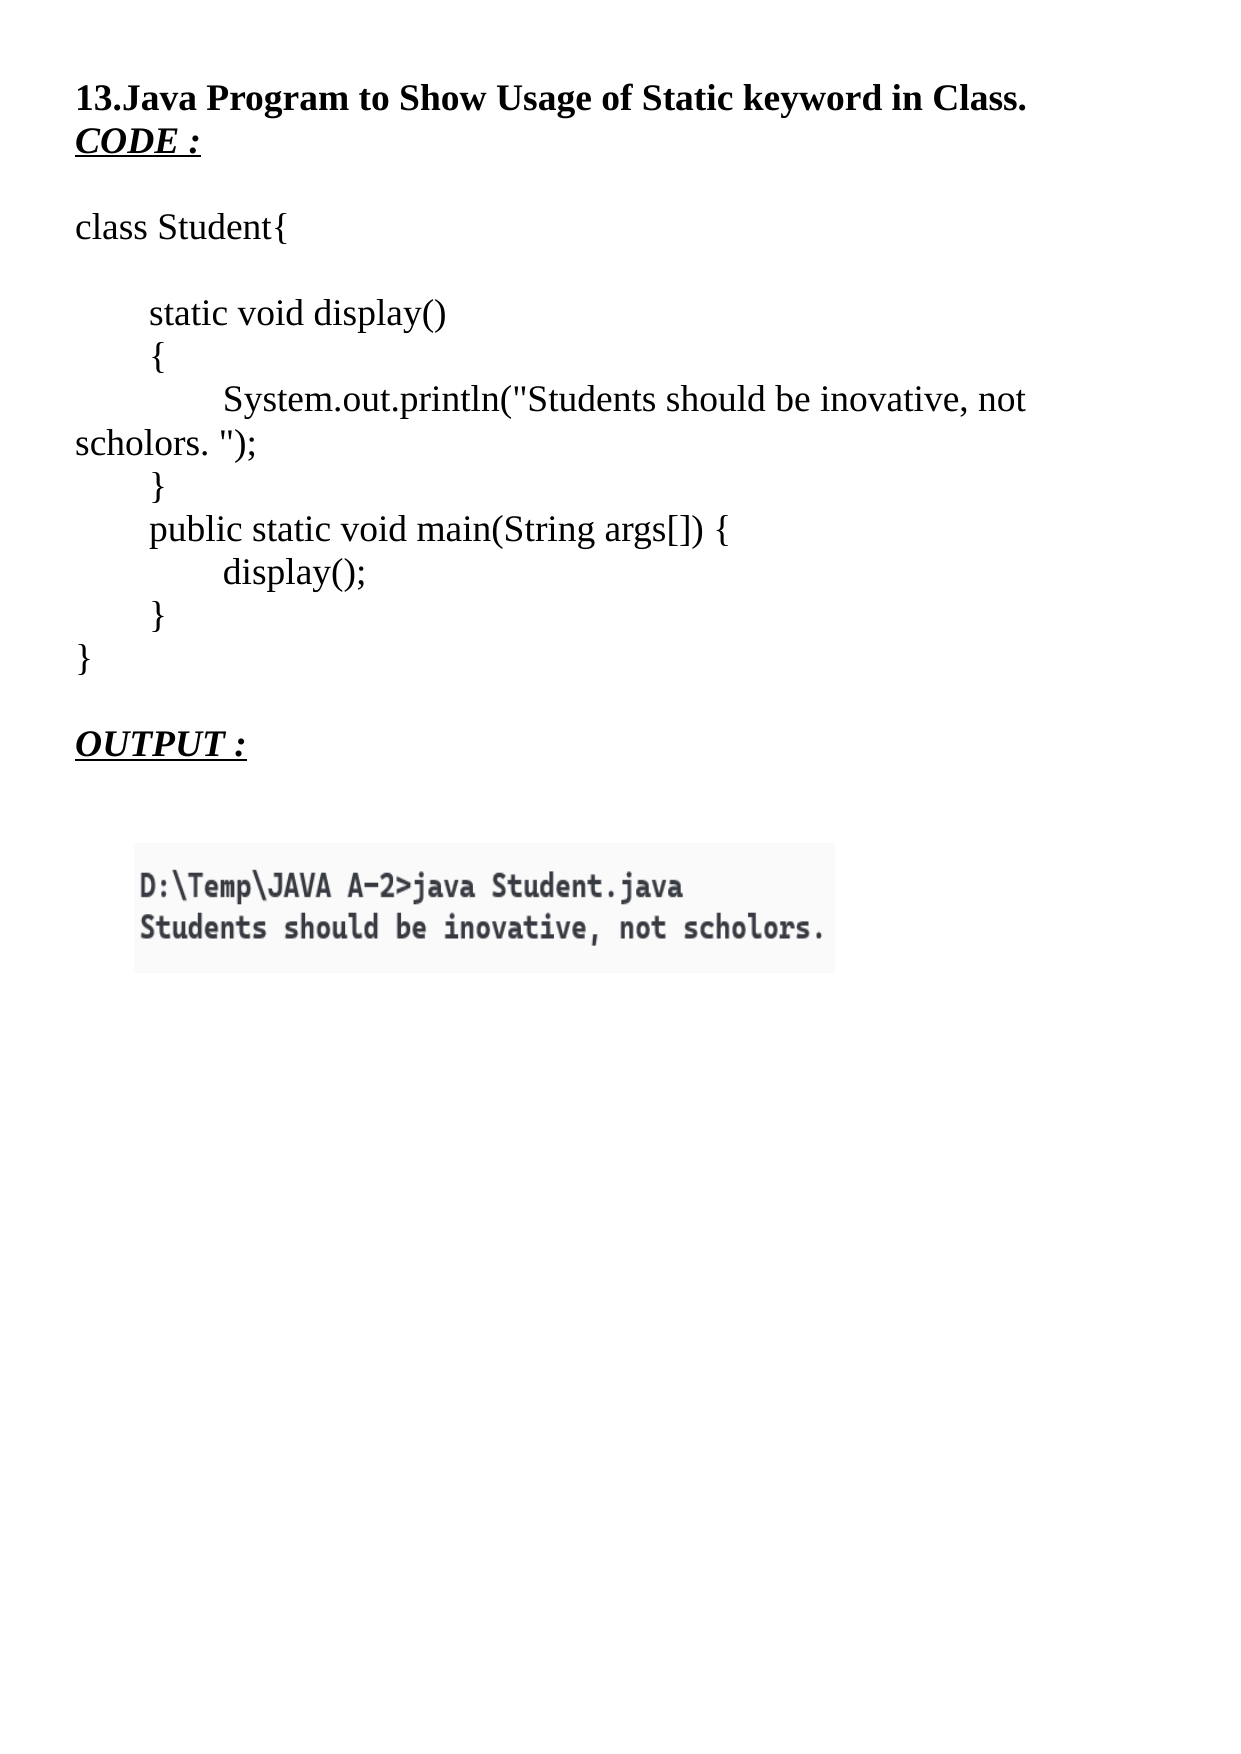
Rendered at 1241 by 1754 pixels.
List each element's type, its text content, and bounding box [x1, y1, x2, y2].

text public static void main(String args[]) { [75, 506, 1165, 549]
text OUTPUT : [75, 722, 1165, 765]
text { [75, 334, 1165, 377]
text 13.Java Program to Show Usage of Static keyword in Class. [75, 75, 1165, 118]
text } [75, 636, 1165, 679]
text class Student{ [75, 204, 1165, 247]
text } [75, 463, 1165, 506]
text static void display() [75, 291, 1165, 334]
text } [75, 592, 1165, 636]
text System.out.println("Students should be inovative, not scholors. "); [75, 377, 1165, 463]
picture [134, 843, 836, 973]
text display(); [75, 549, 1165, 592]
text CODE : [75, 118, 1165, 161]
